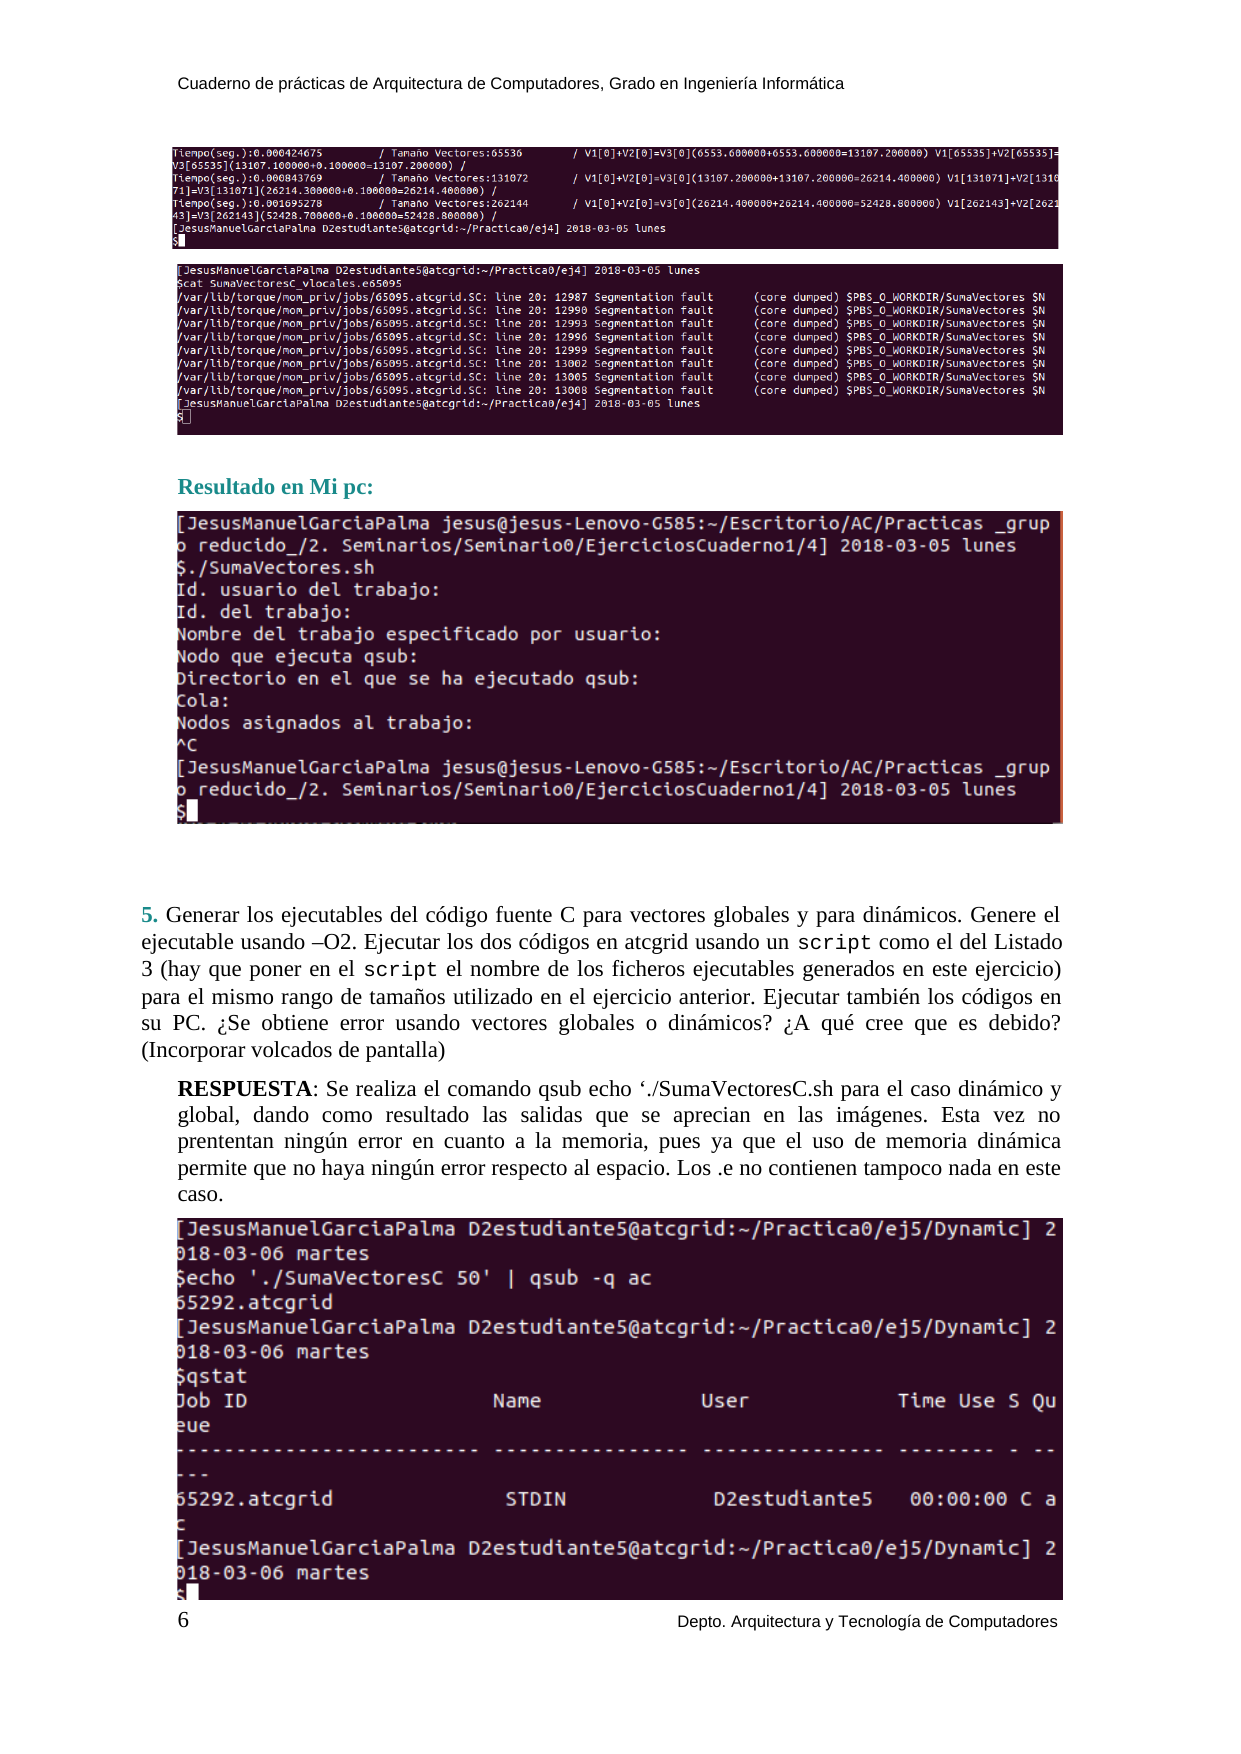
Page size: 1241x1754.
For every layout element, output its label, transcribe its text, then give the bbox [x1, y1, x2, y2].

picture [177, 264, 1063, 435]
picture [177, 511, 1063, 824]
list RESPUESTA: Se realiza el comando qsub echo ‘./SumaVectoresC.sh para el caso dinámico y global, dando como resultado las salidas que se aprecian en las imágenes. Esta vez no prententan ningún error en cuanto a la memoria, pues ya que el uso de memoria dinámica permite que no haya ningún error respecto al espacio. Los .e no contienen tampoco nada en este caso. [177, 1075, 1063, 1206]
picture [177, 1218, 1063, 1600]
list Resultado en Mi pc: [177, 473, 1063, 499]
list 5. Generar los ejecutables del código fuente C para vectores globales y para dinámicos. Genere el ejecutable usando –O2. Ejecutar los dos códigos en atcgrid usando un script como el del Listado 3 (hay que poner en el script el nombre de los ficheros ejecutables generados en este ejercicio) para el mismo rango de tamaños utilizado en el ejercicio anterior. Ejecutar también los códigos en su PC. ¿Se obtiene error usando vectores globales o dinámicos? ¿A qué cree que es debido? (Incorporar volcados de pantalla) [103, 902, 1063, 1062]
picture [172, 147, 1059, 249]
